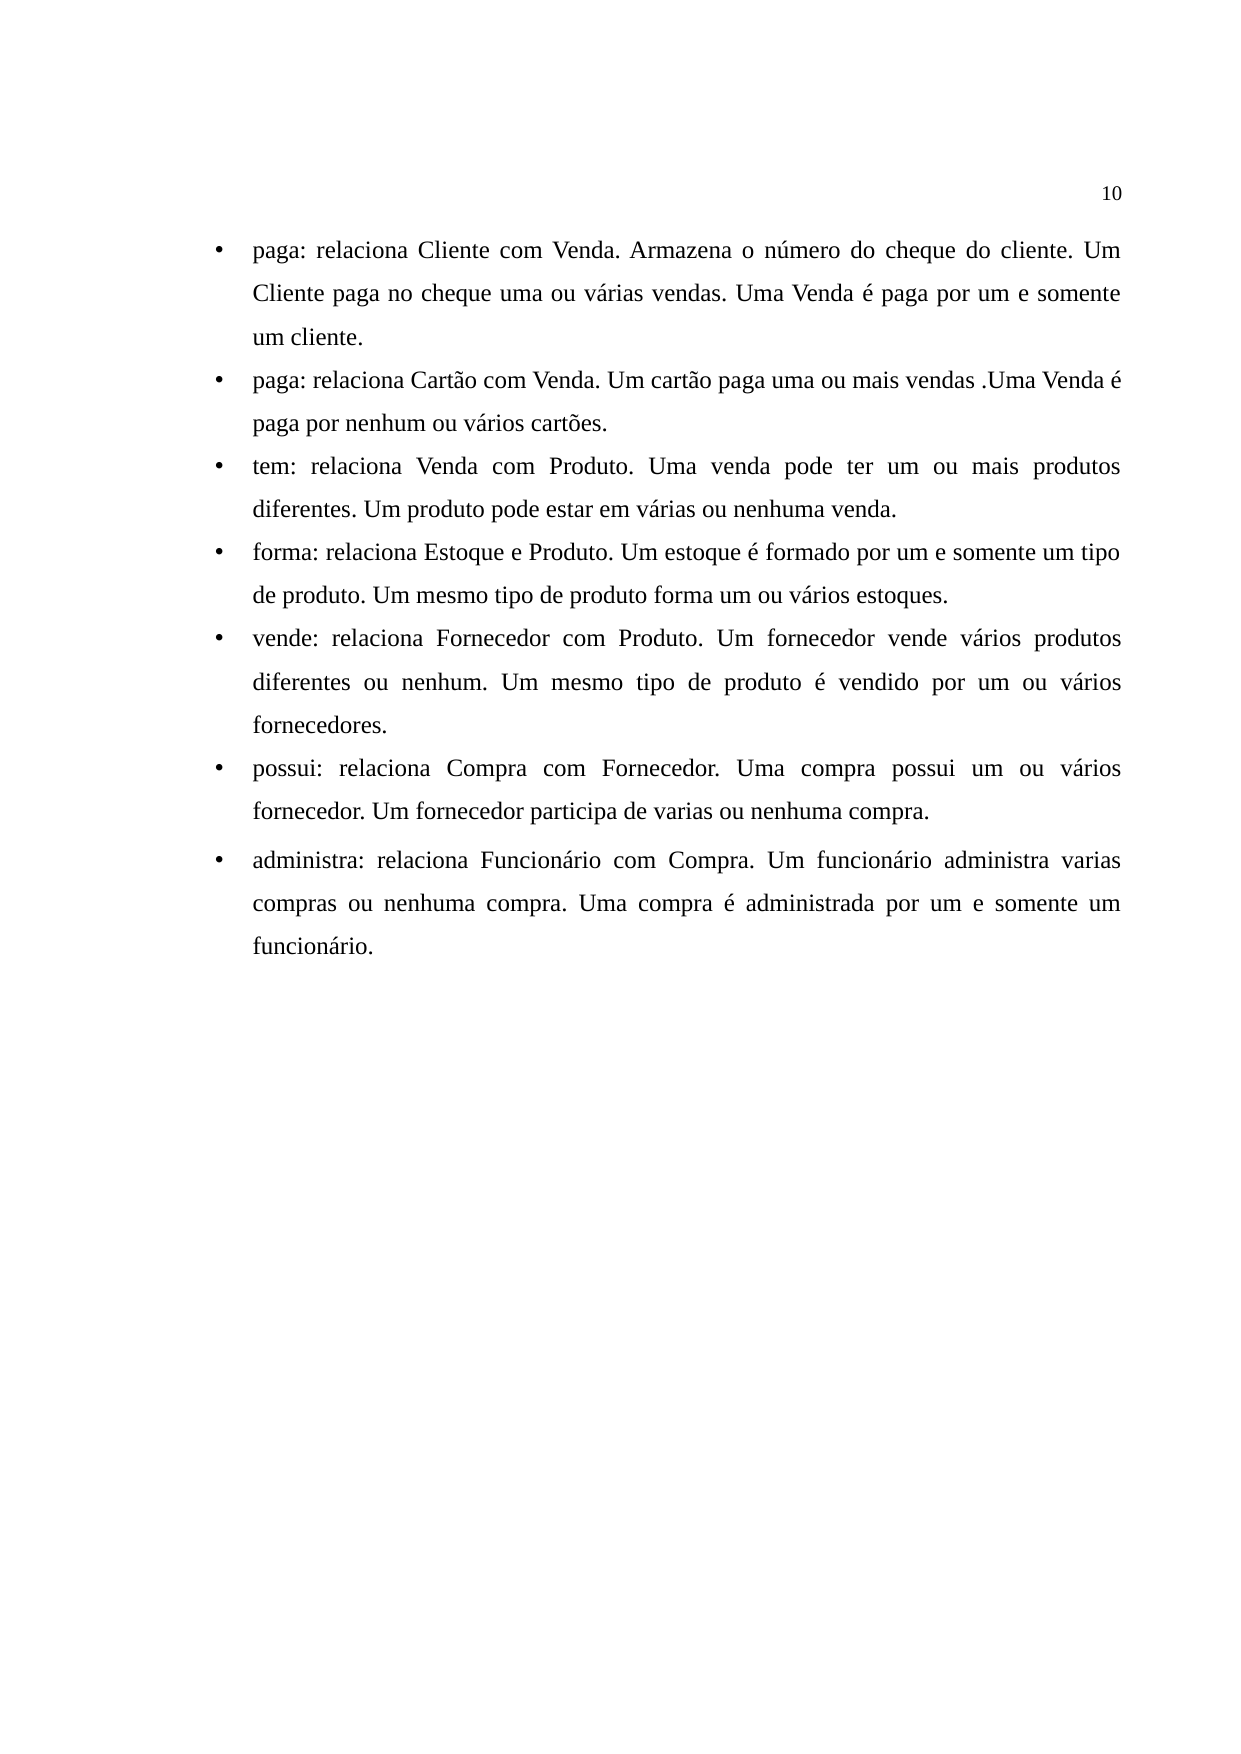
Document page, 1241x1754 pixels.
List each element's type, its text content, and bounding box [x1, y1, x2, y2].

list tem: relaciona Venda com Produto. Uma venda pode ter um ou mais produtos diferentes. Um produto pode estar em várias ou nenhuma venda. [215, 451, 1122, 523]
list vende: relaciona Fornecedor com Produto. Um fornecedor vende vários produtos diferentes ou nenhum. Um mesmo tipo de produto é vendido por um ou vários fornecedores. [215, 623, 1122, 738]
list possui: relaciona Compra com Fornecedor. Uma compra possui um ou vários fornecedor. Um fornecedor participa de varias ou nenhuma compra. [215, 753, 1122, 825]
list paga: relaciona Cartão com Venda. Um cartão paga uma ou mais vendas .Uma Venda é paga por nenhum ou vários cartões. [215, 365, 1122, 437]
list paga: relaciona Cliente com Venda. Armazena o número do cheque do cliente. Um Cliente paga no cheque uma ou várias vendas. Uma Venda é paga por um e somente um cliente. [215, 235, 1122, 350]
list administra: relaciona Funcionário com Compra. Um funcionário administra varias compras ou nenhuma compra. Uma compra é administrada por um e somente um funcionário. [215, 845, 1122, 960]
list forma: relaciona Estoque e Produto. Um estoque é formado por um e somente um tipo de produto. Um mesmo tipo de produto forma um ou vários estoques. [215, 537, 1122, 609]
